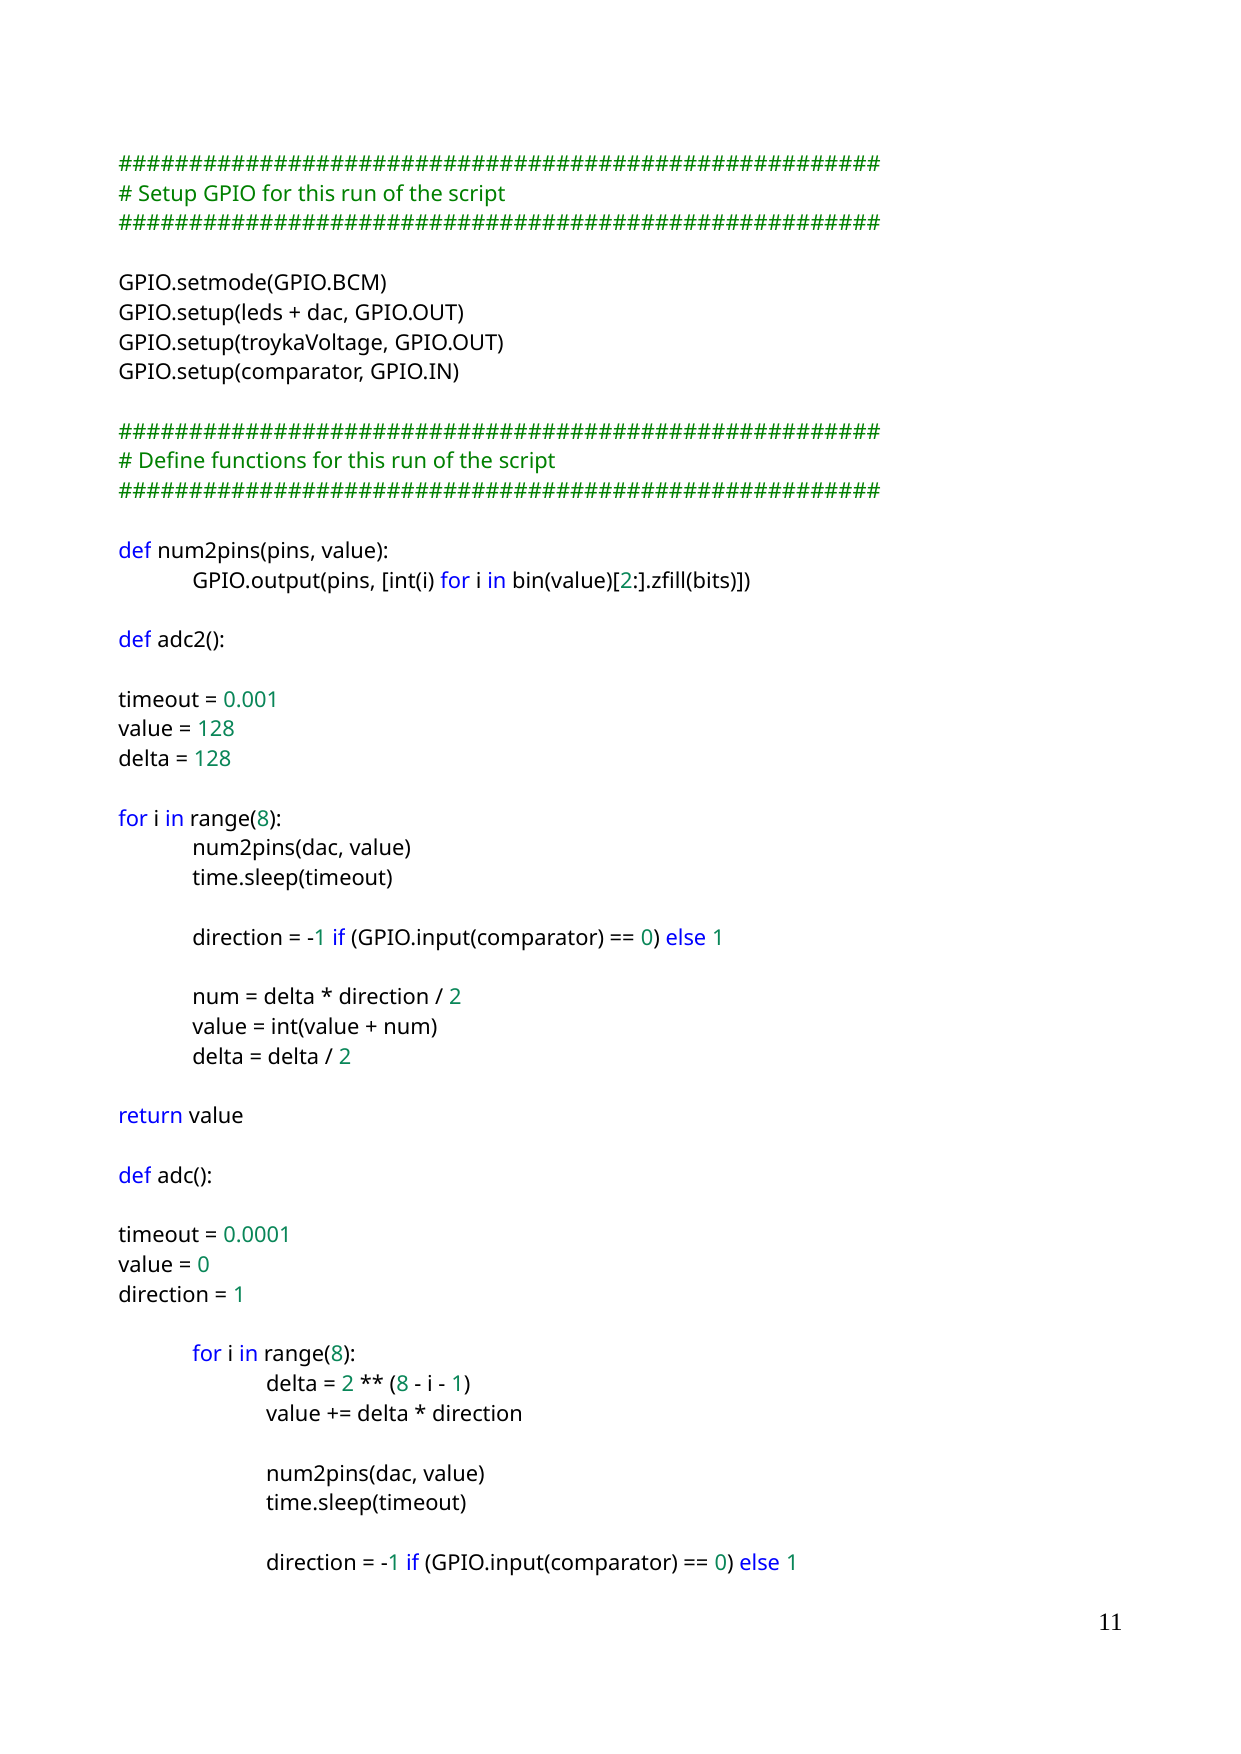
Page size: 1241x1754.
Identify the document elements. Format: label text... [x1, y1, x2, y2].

text delta = delta / 2 [118, 1041, 1122, 1071]
text GPIO.setup(leds + dac, GPIO.OUT) [118, 297, 1122, 326]
text num2pins(dac, value) [118, 1457, 1122, 1487]
text GPIO.setmode(GPIO.BCM) [118, 267, 1122, 297]
text ###################################################### [118, 416, 1122, 446]
text value = 0 [118, 1249, 1122, 1279]
text num = delta * direction / 2 [118, 981, 1122, 1011]
text ###################################################### [118, 475, 1122, 505]
text timeout = 0.0001 [118, 1219, 1122, 1249]
text value = int(value + num) [118, 1011, 1122, 1041]
text value = 128 [118, 713, 1122, 743]
text timeout = 0.001 [118, 683, 1122, 713]
text for i in range(8): [118, 803, 1122, 832]
text for i in range(8): [118, 1338, 1122, 1368]
text ###################################################### [118, 148, 1122, 178]
text num2pins(dac, value) [118, 832, 1122, 862]
text direction = 1 [118, 1279, 1122, 1309]
text return value [118, 1100, 1122, 1130]
text def num2pins(pins, value): [118, 535, 1122, 564]
text value += delta * direction [118, 1398, 1122, 1428]
text GPIO.setup(comparator, GPIO.IN) [118, 356, 1122, 386]
text # Define functions for this run of the script [118, 446, 1122, 475]
text GPIO.setup(troykaVoltage, GPIO.OUT) [118, 326, 1122, 356]
text time.sleep(timeout) [118, 862, 1122, 892]
text delta = 2 ** (8 - i - 1) [118, 1368, 1122, 1398]
text direction = -1 if (GPIO.input(comparator) == 0) else 1 [118, 922, 1122, 951]
text # Setup GPIO for this run of the script [118, 178, 1122, 207]
text def adc2(): [118, 624, 1122, 654]
text GPIO.output(pins, [int(i) for i in bin(value)[2:].zfill(bits)]) [118, 564, 1122, 594]
text delta = 128 [118, 743, 1122, 773]
text ###################################################### [118, 207, 1122, 237]
text direction = -1 if (GPIO.input(comparator) == 0) else 1 [118, 1547, 1122, 1577]
text def adc(): [118, 1160, 1122, 1190]
text time.sleep(timeout) [118, 1487, 1122, 1517]
